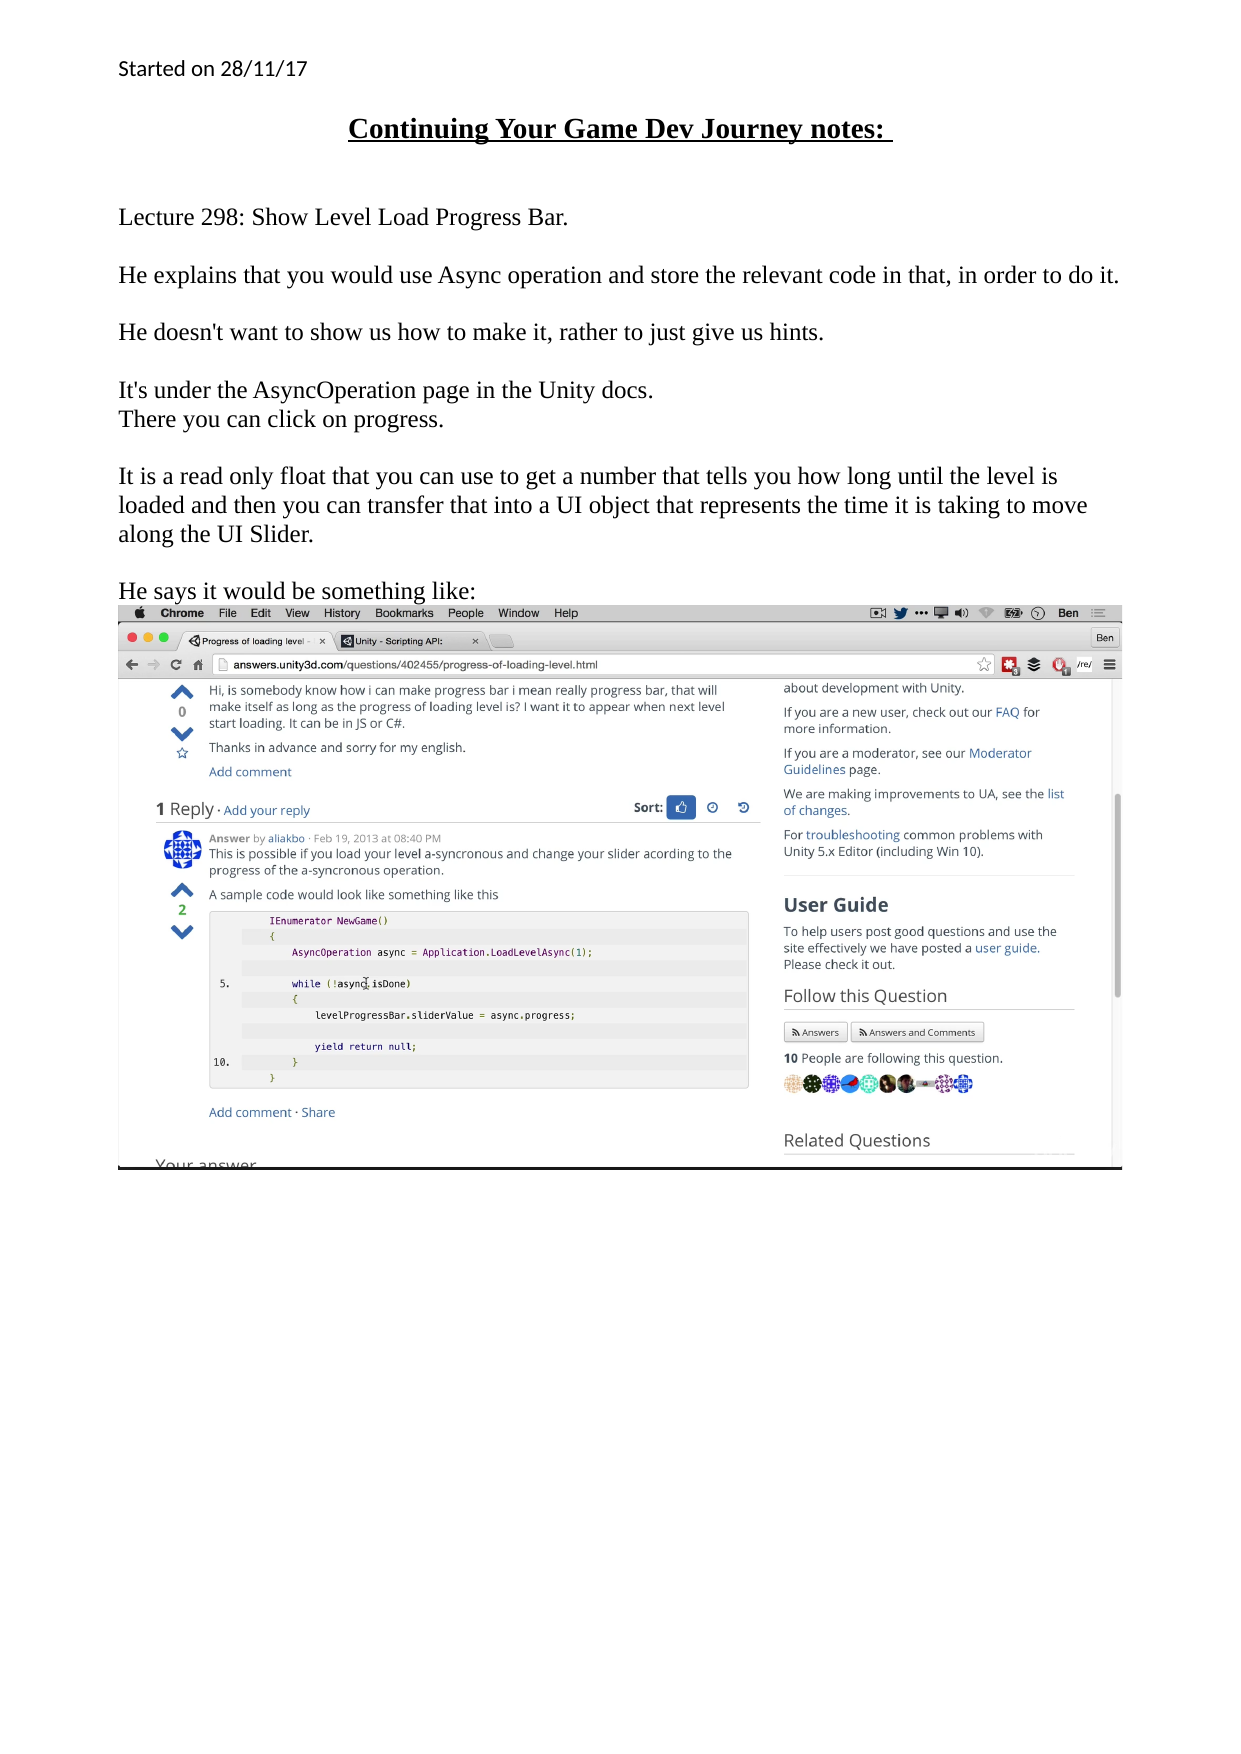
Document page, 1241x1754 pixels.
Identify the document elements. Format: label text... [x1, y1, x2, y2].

text It's under the AsyncOperation page in the Unity docs. [118, 375, 1122, 404]
text He says it would be something like: [118, 576, 1122, 605]
text He explains that you would use Async operation and store the relevant code in that, in order to do it. [118, 260, 1122, 289]
text There you can click on progress. [118, 404, 1122, 432]
text Continuing Your Game Dev Journey notes: [118, 111, 1122, 145]
text Lecture 298: Show Level Load Progress Bar. [118, 202, 1122, 231]
text It is a read only float that you can use to get a number that tells you how long until the level is loaded and then you can transfer that into a UI object that represents the time it is taking to move along the UI Slider. [118, 461, 1122, 547]
text He doesn't want to show us how to make it, rather to just give us hints. [118, 317, 1122, 346]
picture [118, 605, 1123, 1170]
